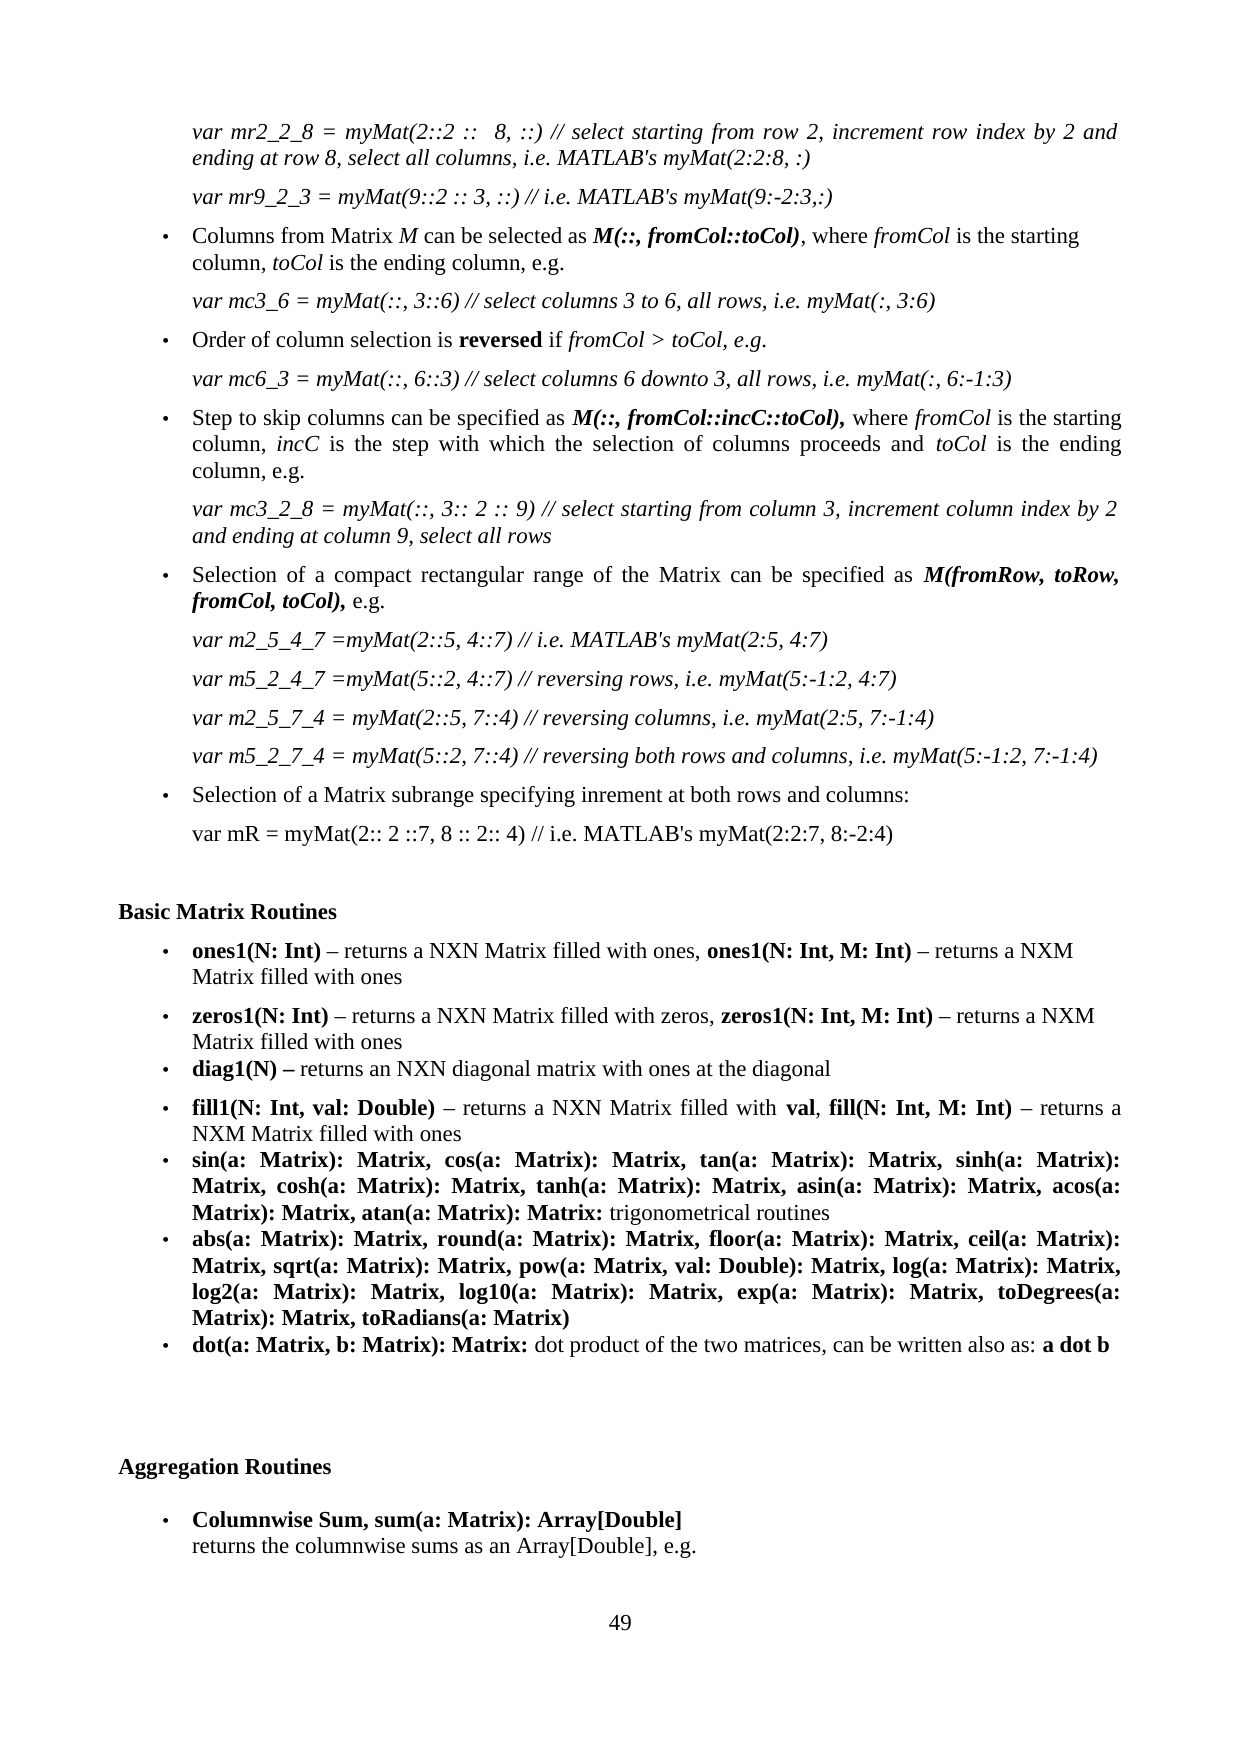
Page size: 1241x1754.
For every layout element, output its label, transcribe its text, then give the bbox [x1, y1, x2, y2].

list Columns from Matrix M can be selected as M(::, fromCol::toCol), where fromCol is the starting column, toCol is the ending column, e.g. [162, 222, 1122, 275]
list Selection of a Matrix subrange specifying inrement at both rows and columns: [162, 781, 1122, 808]
list diag1(N) – returns an NXN diagonal matrix with ones at the diagonal [162, 1055, 1122, 1081]
list Step to skip columns can be specified as M(::, fromCol::incC::toCol), where fromCol is the starting column, incC is the step with which the selection of columns proceeds and toCol is the ending column, e.g. [162, 404, 1122, 483]
list dot(a: Matrix, b: Matrix): Matrix: dot product of the two matrices, can be written also as: a dot b [162, 1331, 1122, 1357]
list var m2_5_7_4 = myMat(2::5, 7::4) // reversing columns, i.e. myMat(2:5, 7:-1:4) [162, 704, 1122, 730]
text Aggregation Routines [118, 1453, 1122, 1480]
list var mc3_2_8 = myMat(::, 3:: 2 :: 9) // select starting from column 3, increment column index by 2 and ending at column 9, select all rows [162, 496, 1122, 548]
list Order of column selection is reversed if fromCol > toCol, e.g. [162, 326, 1122, 353]
list zeros1(N: Int) – returns a NXN Matrix filled with zeros, zeros1(N: Int, M: Int) – returns a NXM Matrix filled with ones [162, 1002, 1122, 1055]
list var mc3_6 = myMat(::, 3::6) // select columns 3 to 6, all rows, i.e. myMat(:, 3:6) [162, 287, 1122, 314]
list sin(a: Matrix): Matrix, cos(a: Matrix): Matrix, tan(a: Matrix): Matrix, sinh(a: Matrix): Matrix, cosh(a: Matrix): Matrix, tanh(a: Matrix): Matrix, asin(a: Matrix): Matrix, acos(a: Matrix): Matrix, atan(a: Matrix): Matrix: trigonometrical routines [162, 1146, 1122, 1225]
list var m5_2_7_4 = myMat(5::2, 7::4) // reversing both rows and columns, i.e. myMat(5:-1:2, 7:-1:4) [162, 742, 1122, 769]
list var mR = myMat(2:: 2 ::7, 8 :: 2:: 4) // i.e. MATLAB's myMat(2:2:7, 8:-2:4) [162, 820, 1122, 847]
list Selection of a compact rectangular range of the Matrix can be specified as M(fromRow, toRow, fromCol, toCol), e.g. [162, 561, 1122, 613]
list var m5_2_4_7 =myMat(5::2, 4::7) // reversing rows, i.e. myMat(5:-1:2, 4:7) [162, 665, 1122, 691]
list returns the columnwise sums as an Array[Double], e.g. [162, 1532, 1122, 1559]
list var mc6_3 = myMat(::, 6::3) // select columns 6 downto 3, all rows, i.e. myMat(:, 6:-1:3) [162, 365, 1122, 391]
text Basic Matrix Routines [118, 898, 1122, 924]
list fill1(N: Int, val: Double) – returns a NXN Matrix filled with val, fill(N: Int, M: Int) – returns a NXM Matrix filled with ones [162, 1093, 1122, 1146]
list var mr9_2_3 = myMat(9::2 :: 3, ::) // i.e. MATLAB's myMat(9:-2:3,:) [162, 183, 1122, 210]
list var mr2_2_8 = myMat(2::2 :: 8, ::) // select starting from row 2, increment row index by 2 and ending at row 8, select all columns, i.e. MATLAB's myMat(2:2:8, :) [162, 118, 1122, 171]
list abs(a: Matrix): Matrix, round(a: Matrix): Matrix, floor(a: Matrix): Matrix, ceil(a: Matrix): Matrix, sqrt(a: Matrix): Matrix, pow(a: Matrix, val: Double): Matrix, log(a: Matrix): Matrix, log2(a: Matrix): Matrix, log10(a: Matrix): Matrix, exp(a: Matrix): Matrix, toDegrees(a: Matrix): Matrix, toRadians(a: Matrix) [162, 1225, 1122, 1331]
list ones1(N: Int) – returns a NXN Matrix filled with ones, ones1(N: Int, M: Int) – returns a NXM Matrix filled with ones [162, 937, 1122, 989]
list Columnwise Sum, sum(a: Matrix): Array[Double] [162, 1506, 1122, 1532]
list var m2_5_4_7 =myMat(2::5, 4::7) // i.e. MATLAB's myMat(2:5, 4:7) [162, 626, 1122, 652]
